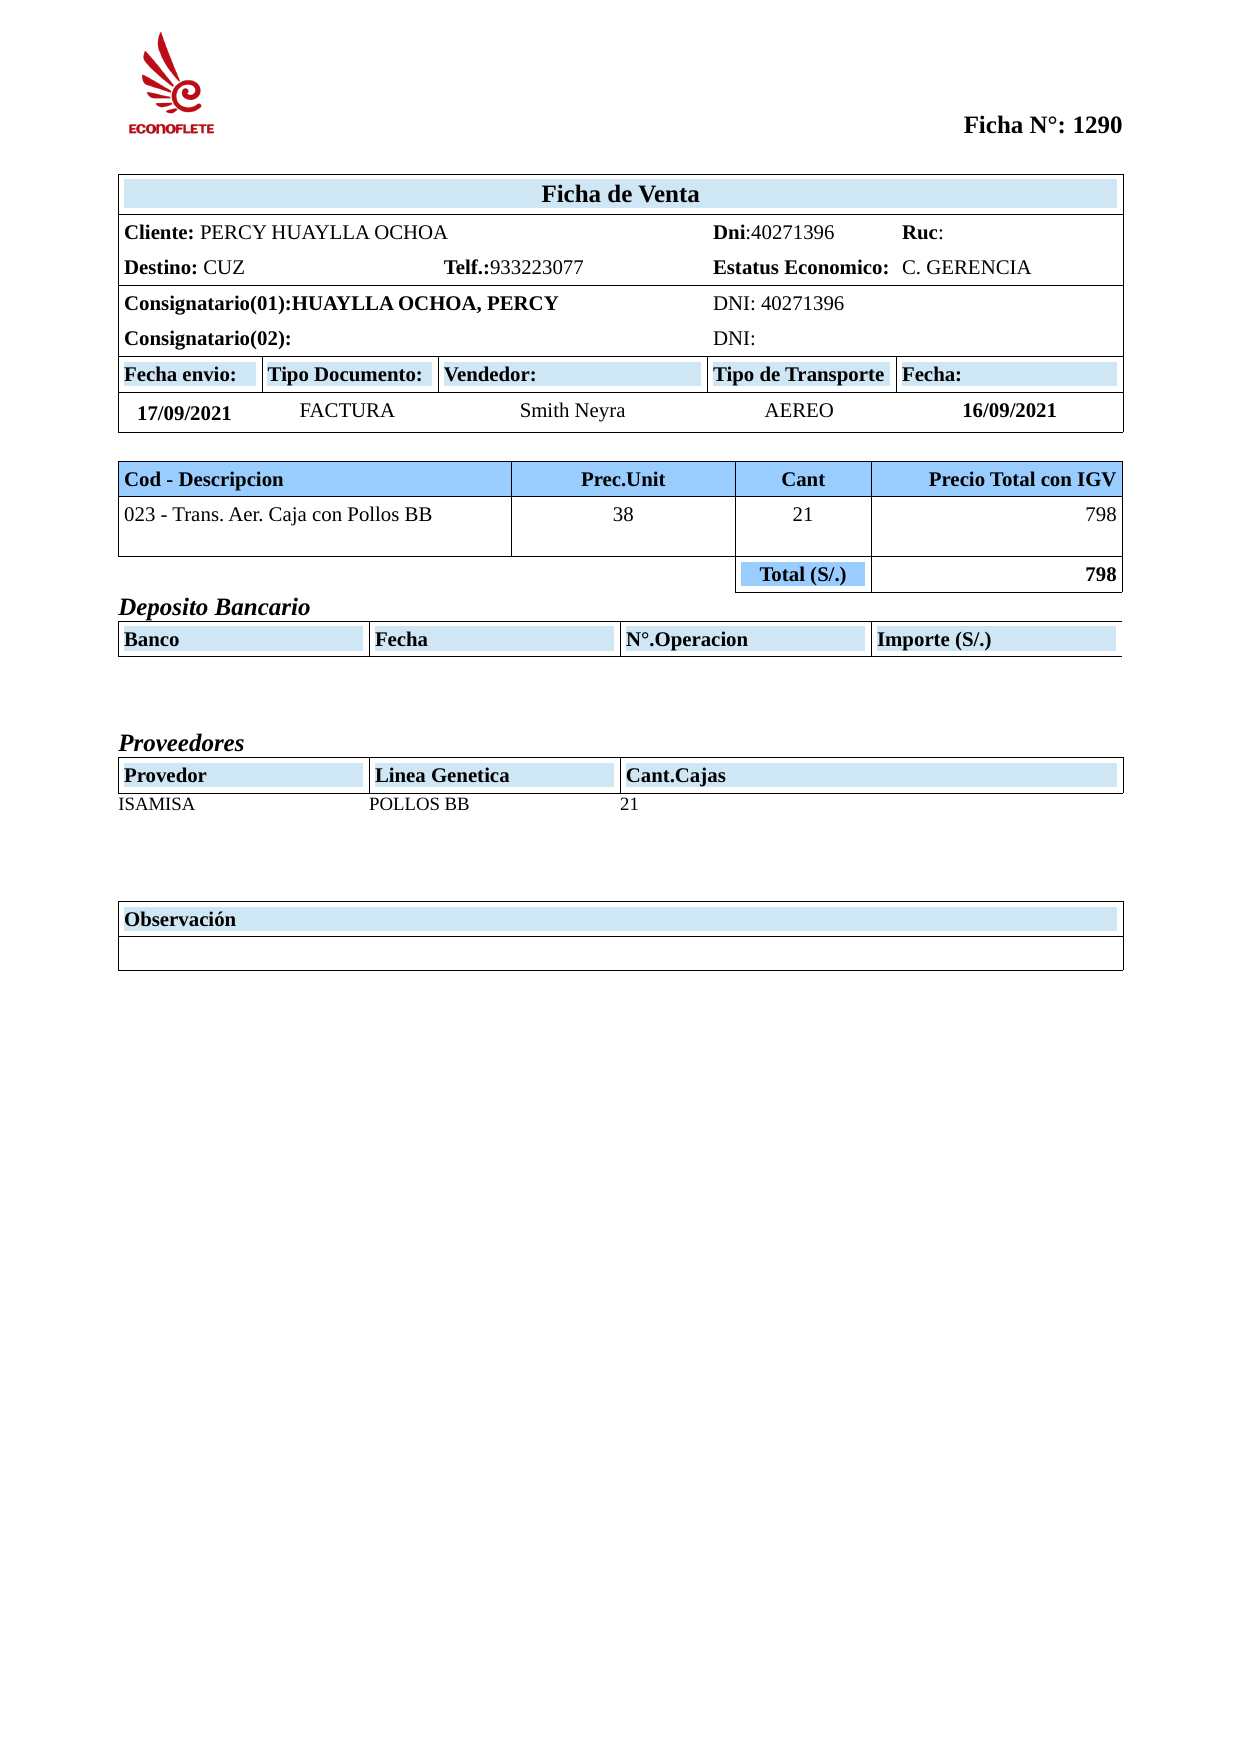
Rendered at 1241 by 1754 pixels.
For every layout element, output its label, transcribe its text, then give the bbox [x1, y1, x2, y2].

table_cell Cliente: PERCY HUAYLLA OCHOA [119, 215, 707, 249]
table_cell [118, 557, 511, 592]
table_cell Vendedor: [439, 357, 707, 392]
table_cell 17/09/2021 [119, 393, 262, 432]
table_cell [511, 557, 735, 592]
table_cell Ruc: [896, 215, 1123, 249]
table_cell [369, 858, 620, 879]
table_cell 16/09/2021 [896, 393, 1123, 432]
table_cell 21 [736, 497, 871, 556]
table_cell [620, 705, 871, 728]
table_cell Dni:40271396 [707, 215, 896, 249]
table_cell [620, 879, 1123, 901]
table_cell Smith Neyra [438, 393, 707, 432]
table_cell ISAMISA [118, 794, 369, 814]
table_cell [369, 705, 620, 728]
table_cell Telf.:933223077 [438, 249, 707, 285]
table_cell [620, 858, 1123, 879]
table_cell [118, 657, 369, 680]
table_header Cant.Cajas [621, 758, 1123, 793]
table_header Prec.Unit [512, 462, 735, 496]
table_cell [369, 836, 620, 858]
table_header Precio Total con IGV [872, 462, 1122, 496]
table_cell [620, 657, 871, 680]
table_cell Estatus Economico: [707, 249, 896, 285]
table_header Linea Genetica [370, 758, 620, 793]
table_cell 798 [872, 557, 1122, 592]
table_cell Tipo Documento: [263, 357, 438, 392]
table_cell Consignatario(01):HUAYLLA OCHOA, PERCY [119, 286, 707, 321]
table_cell [369, 657, 620, 680]
table_cell [620, 815, 1123, 836]
table_header Banco [119, 622, 369, 656]
text Proveedores [118, 728, 1122, 757]
table_header Observación [119, 902, 1123, 936]
table_cell 798 [872, 497, 1122, 556]
table_cell [369, 680, 620, 704]
table_cell Tipo de Transporte [708, 357, 896, 392]
table_cell AEREO [707, 393, 896, 432]
table_header Importe (S/.) [872, 622, 1122, 656]
table_cell FACTURA [262, 393, 438, 432]
table_cell DNI: 40271396 [707, 286, 1123, 321]
table_header Cod - Descripcion [119, 462, 511, 496]
table_header Fecha [370, 622, 620, 656]
table_cell [369, 879, 620, 901]
table_cell [118, 858, 369, 879]
table_cell Consignatario(02): [119, 321, 707, 356]
table_cell [118, 680, 369, 704]
table_cell Fecha: [897, 357, 1123, 392]
table_cell [620, 836, 1123, 858]
table_cell Fecha envio: [119, 357, 262, 392]
table_cell C. GERENCIA [896, 249, 1123, 285]
table_header Provedor [119, 758, 369, 793]
table_cell [871, 657, 1122, 680]
table_cell [620, 680, 871, 704]
table_cell 38 [512, 497, 735, 556]
table_cell POLLOS BB [369, 794, 620, 814]
table_cell [118, 705, 369, 728]
table_cell [119, 937, 1123, 969]
table_cell [871, 705, 1122, 728]
table_cell Destino: CUZ [119, 249, 438, 285]
table_cell [118, 836, 369, 858]
table_header Ficha de Venta [119, 175, 1123, 214]
table_cell 21 [620, 794, 1123, 814]
picture [118, 31, 225, 134]
table_cell 023 - Trans. Aer. Caja con Pollos BB [119, 497, 511, 556]
table_header Cant [736, 462, 871, 496]
text Deposito Bancario [118, 592, 1122, 621]
table_cell DNI: [707, 321, 1123, 356]
table_header N°.Operacion [621, 622, 871, 656]
table_cell [118, 879, 369, 901]
table_cell [369, 815, 620, 836]
table_cell [118, 815, 369, 836]
table_cell [871, 680, 1122, 704]
table_cell Total (S/.) [736, 557, 871, 592]
